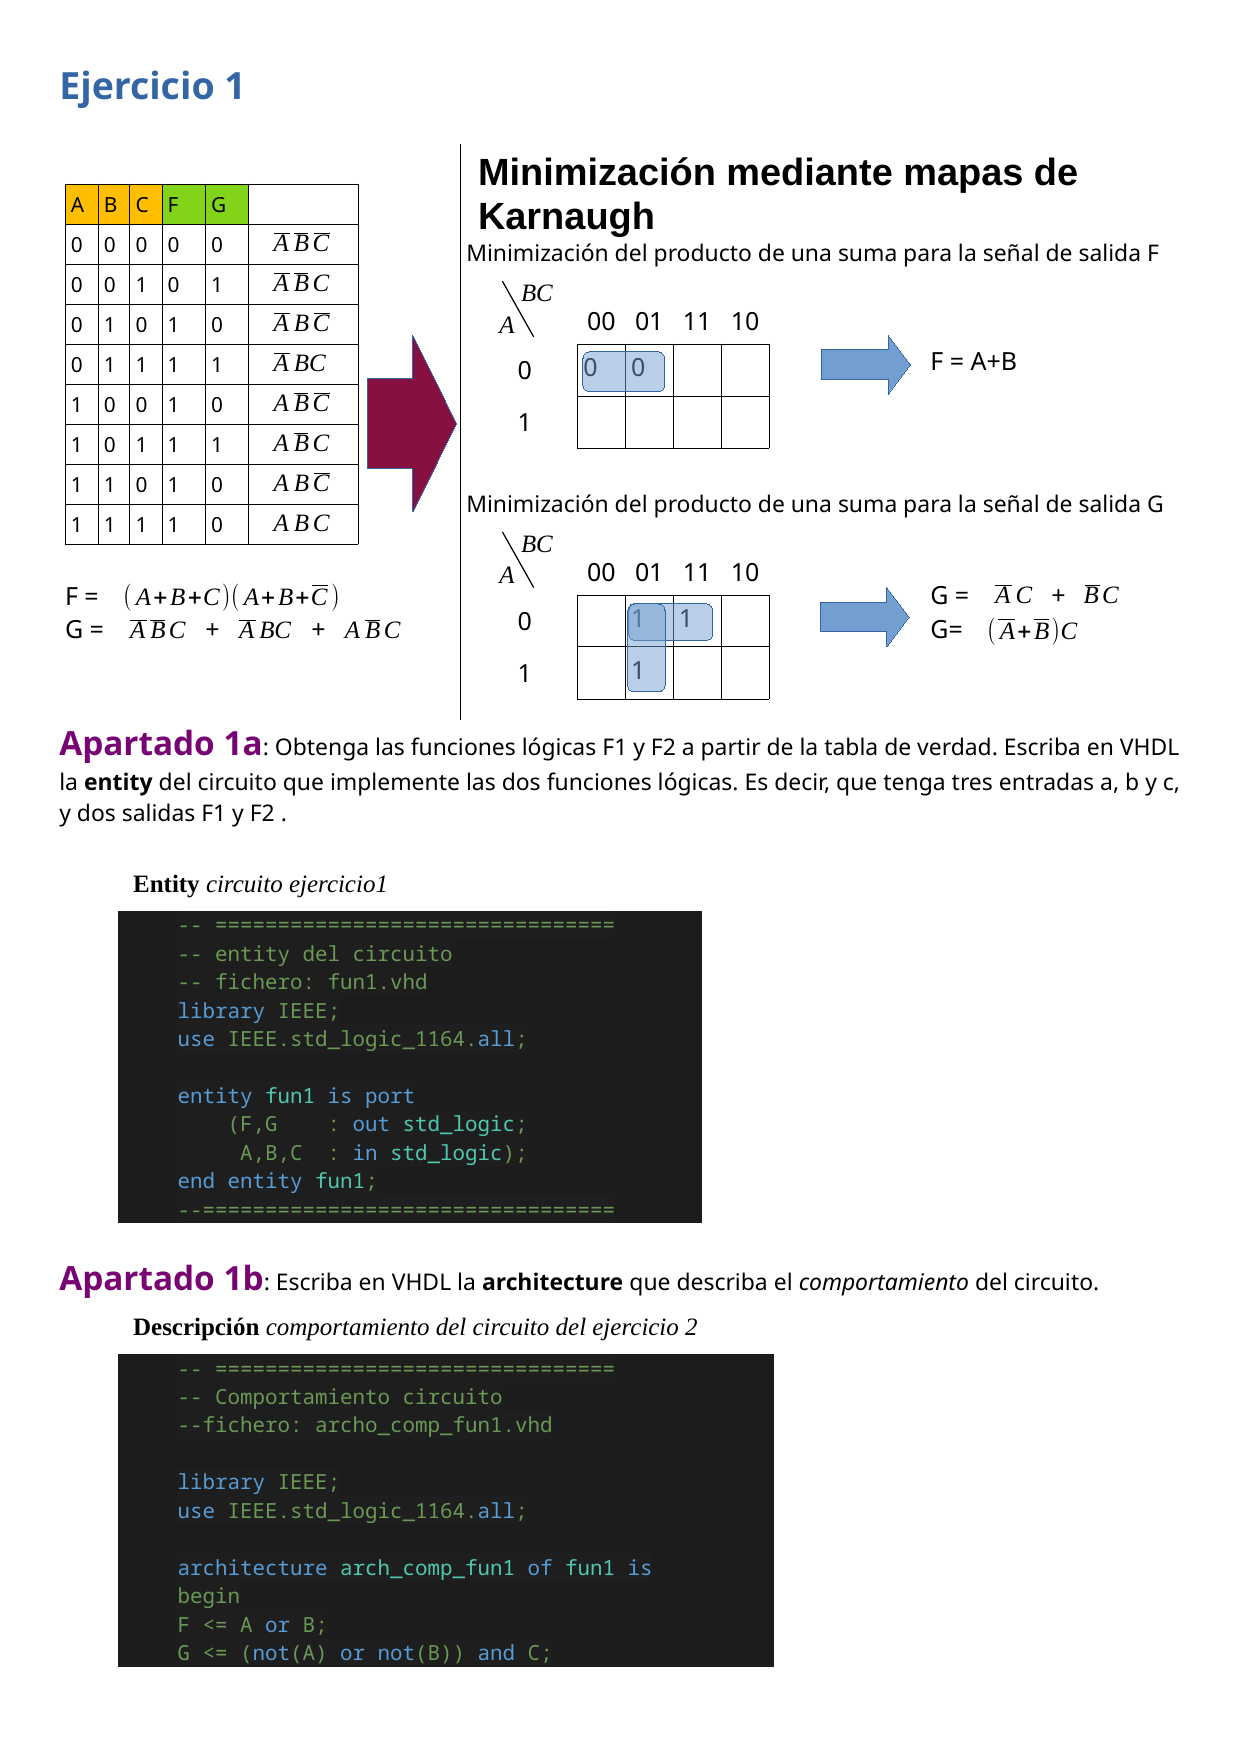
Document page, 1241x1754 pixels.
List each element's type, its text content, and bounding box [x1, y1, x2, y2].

table_cell 1 [206, 345, 248, 384]
text Entity circuito ejercicio1 [133, 869, 1181, 898]
table_cell [249, 465, 358, 504]
table_header F = G = ++ [59, 144, 460, 720]
table_cell 0 [66, 225, 98, 264]
table_cell 1 [163, 505, 205, 544]
table_cell [578, 397, 625, 448]
table_cell [249, 265, 358, 304]
table_header 11 [673, 274, 721, 344]
table_cell 0 [578, 345, 625, 396]
table_cell 0 [206, 465, 248, 504]
table_header [466, 269, 924, 454]
table_cell [578, 596, 625, 646]
table_cell 0 [66, 345, 98, 384]
table_header F [163, 185, 205, 224]
text Ejercicio 1 [59, 59, 1181, 110]
table_header G [206, 185, 248, 224]
table_header 00 [577, 274, 625, 344]
table_header C [130, 185, 162, 224]
table_cell [722, 596, 769, 646]
table_cell [626, 397, 673, 448]
table_cell 1 [66, 385, 98, 424]
table_cell 0 [99, 265, 129, 304]
table_header [249, 185, 358, 224]
table_cell 1 [206, 265, 248, 304]
table_cell [674, 397, 721, 448]
table_cell 1 [130, 345, 162, 384]
table_cell 0 [130, 305, 162, 344]
table_cell 1 [99, 345, 129, 384]
table_cell [249, 305, 358, 344]
table_cell 0 [163, 265, 205, 304]
table_header 00 [577, 525, 625, 594]
table_cell 1 [99, 465, 129, 504]
table_cell [674, 647, 721, 698]
table_header 01 [625, 274, 673, 344]
table_cell 0 [206, 505, 248, 544]
table_cell 0 [130, 465, 162, 504]
table_cell 0 [472, 344, 577, 396]
table_cell 0 [130, 385, 162, 424]
table_cell 0 [130, 225, 162, 264]
table_cell 0 [66, 305, 98, 344]
table_header -- ================================ -- entity del circuito -- fichero: fun1.vhd library IEEE; use IEEE.std_logic_1164.all; entity fun1 is port (F,G : out std_logic; A,B,C : in std_logic); end entity fun1; --================================= [118, 911, 702, 1223]
table_cell 1 [163, 345, 205, 384]
table_cell [249, 425, 358, 464]
table_cell [722, 397, 769, 448]
table_header -- ================================ -- Comportamiento circuito --fichero: archo_comp_fun1.vhd library IEEE; use IEEE.std_logic_1164.all; architecture arch_comp_fun1 of fun1 is begin F <= A or B; G <= (not(A) or not(B)) and C; [118, 1354, 774, 1667]
table_header G = + G= [925, 519, 1175, 704]
table_header Minimización mediante mapas de Karnaugh Minimización del producto de una suma para la señal de salida F Minimización del producto de una suma para la señal de salida G [461, 144, 1181, 720]
table_cell 0 [99, 385, 129, 424]
text Apartado 1b: Escriba en VHDL la architecture que describa el comportamiento del circuito. [59, 1254, 1181, 1300]
table_cell 1 [163, 425, 205, 464]
table_cell 1 [99, 505, 129, 544]
table_cell 1 [163, 385, 205, 424]
table_header A [66, 185, 98, 224]
table_header [472, 525, 577, 594]
table_cell [249, 505, 358, 544]
table_cell 0 [206, 385, 248, 424]
table_cell 0 [66, 265, 98, 304]
table_cell 0 [99, 425, 129, 464]
table_header [472, 274, 577, 344]
table_header 11 [673, 525, 721, 594]
table_cell 0 [99, 225, 129, 264]
table_cell 0 [472, 595, 577, 646]
table_cell [578, 647, 625, 698]
table_cell 1 [130, 265, 162, 304]
table_cell [674, 345, 721, 396]
table_header 10 [721, 525, 769, 594]
table_header B [99, 185, 129, 224]
table_header F = A+B [925, 269, 1175, 454]
text Descripción comportamiento del circuito del ejercicio 2 [133, 1312, 1181, 1341]
table_cell [249, 345, 358, 384]
table_cell 1 [99, 305, 129, 344]
table_cell 1 [66, 425, 98, 464]
table_cell 0 [206, 225, 248, 264]
table_cell 1 [626, 647, 673, 698]
table_cell 1 [206, 425, 248, 464]
text Apartado 1a: Obtenga las funciones lógicas F1 y F2 a partir de la tabla de verdad. Escriba en VHDL la entity del circuito que implemente las dos funciones lógicas. Es decir, que tenga tres entradas a, b y c, y dos salidas F1 y F2 . [59, 720, 1181, 828]
table_header [466, 519, 924, 704]
table_cell 0 [206, 305, 248, 344]
table_cell 1 [626, 596, 673, 646]
table_cell [722, 647, 769, 698]
table_cell [249, 225, 358, 264]
table_cell 0 [163, 225, 205, 264]
table_cell 1 [130, 425, 162, 464]
table_cell 1 [66, 505, 98, 544]
table_cell 1 [130, 505, 162, 544]
table_cell 1 [472, 396, 577, 448]
table_cell 1 [163, 465, 205, 504]
table_cell [722, 345, 769, 396]
table_header 01 [625, 525, 673, 594]
table_cell [249, 385, 358, 424]
table_cell 1 [674, 596, 721, 646]
table_header 10 [721, 274, 769, 344]
table_cell 1 [472, 646, 577, 698]
table_cell 1 [66, 465, 98, 504]
table_cell 1 [163, 305, 205, 344]
table_cell 0 [626, 345, 673, 396]
